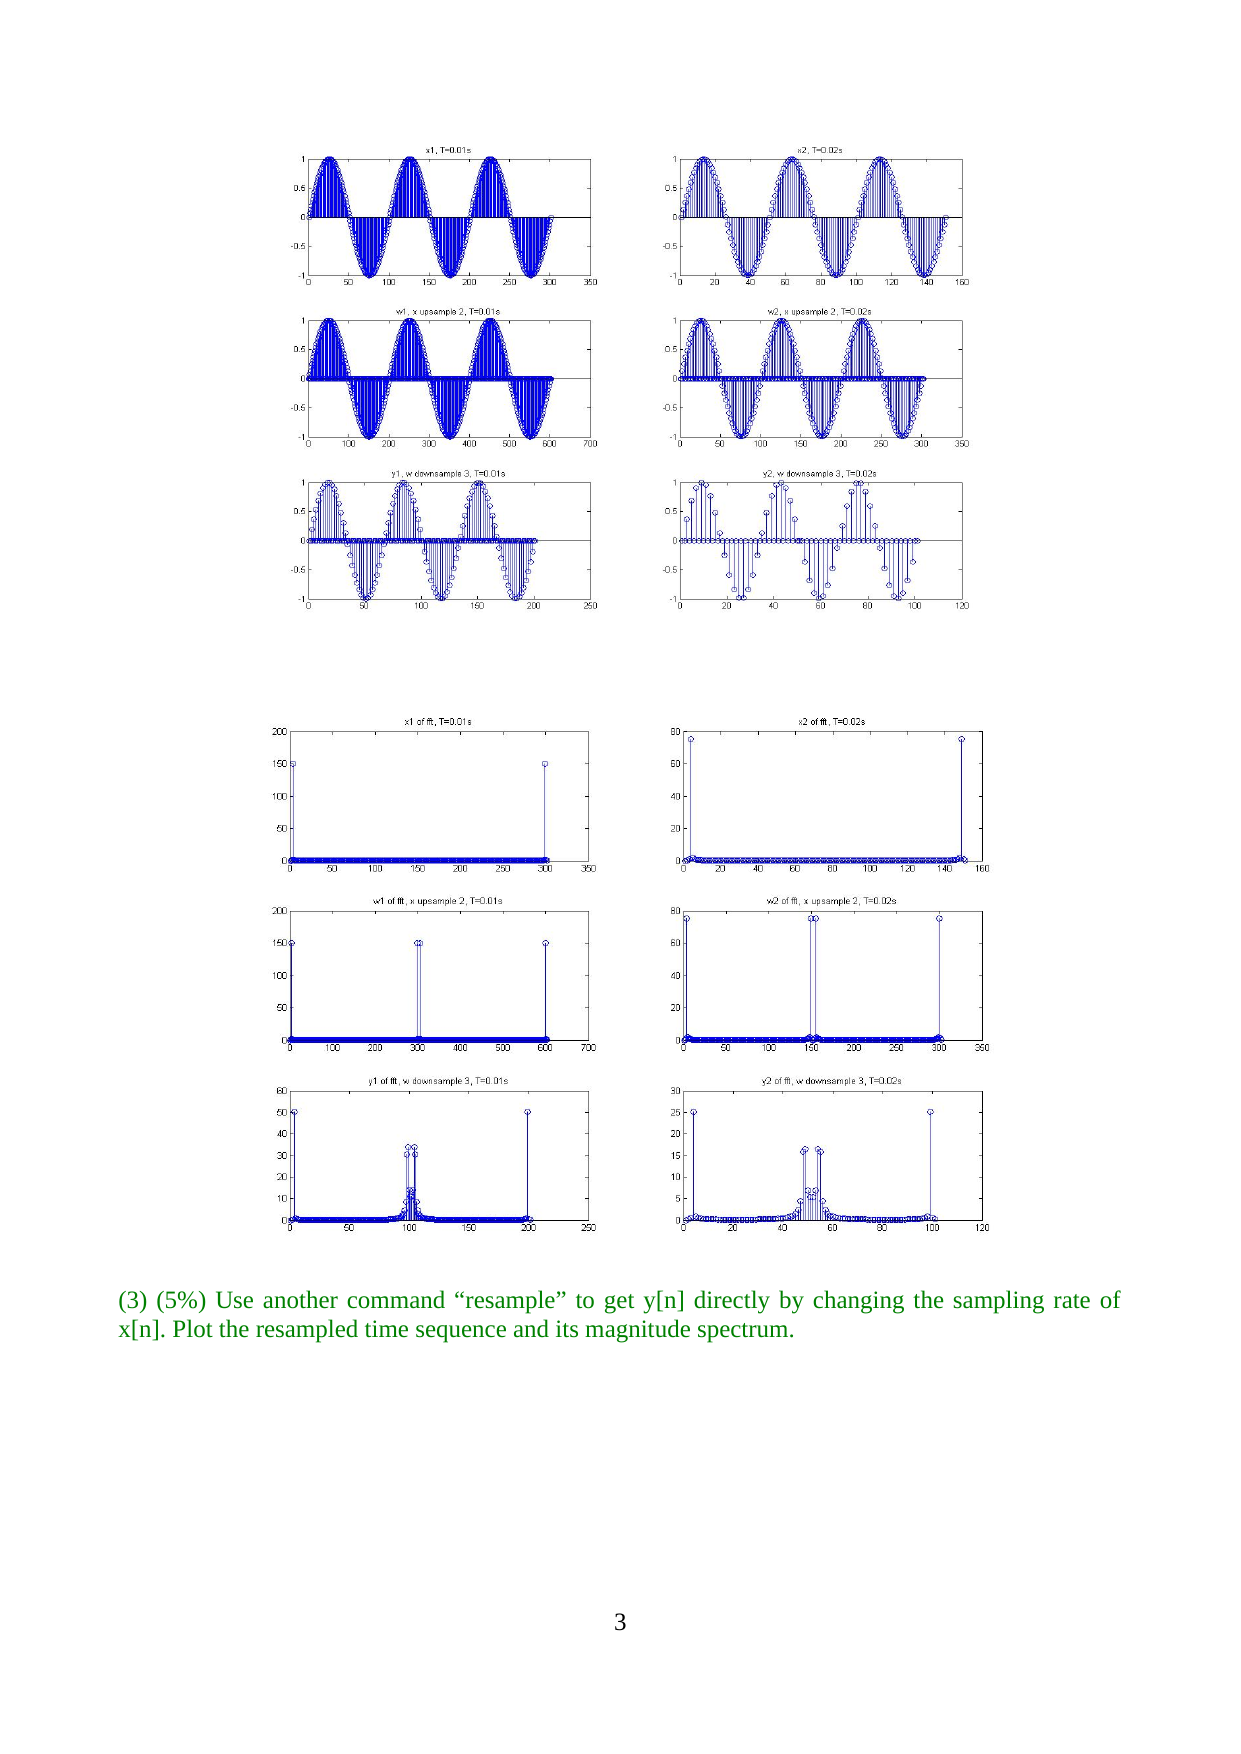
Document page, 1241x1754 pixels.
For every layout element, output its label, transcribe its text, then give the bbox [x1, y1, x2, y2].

picture [198, 118, 1042, 658]
text (3) (5%) Use another command “resample” to get y[n] directly by changing the sampling rate of x[n]. Plot the resampled time sequence and its magnitude spectrum. [118, 716, 1122, 1343]
picture [173, 686, 1067, 1286]
